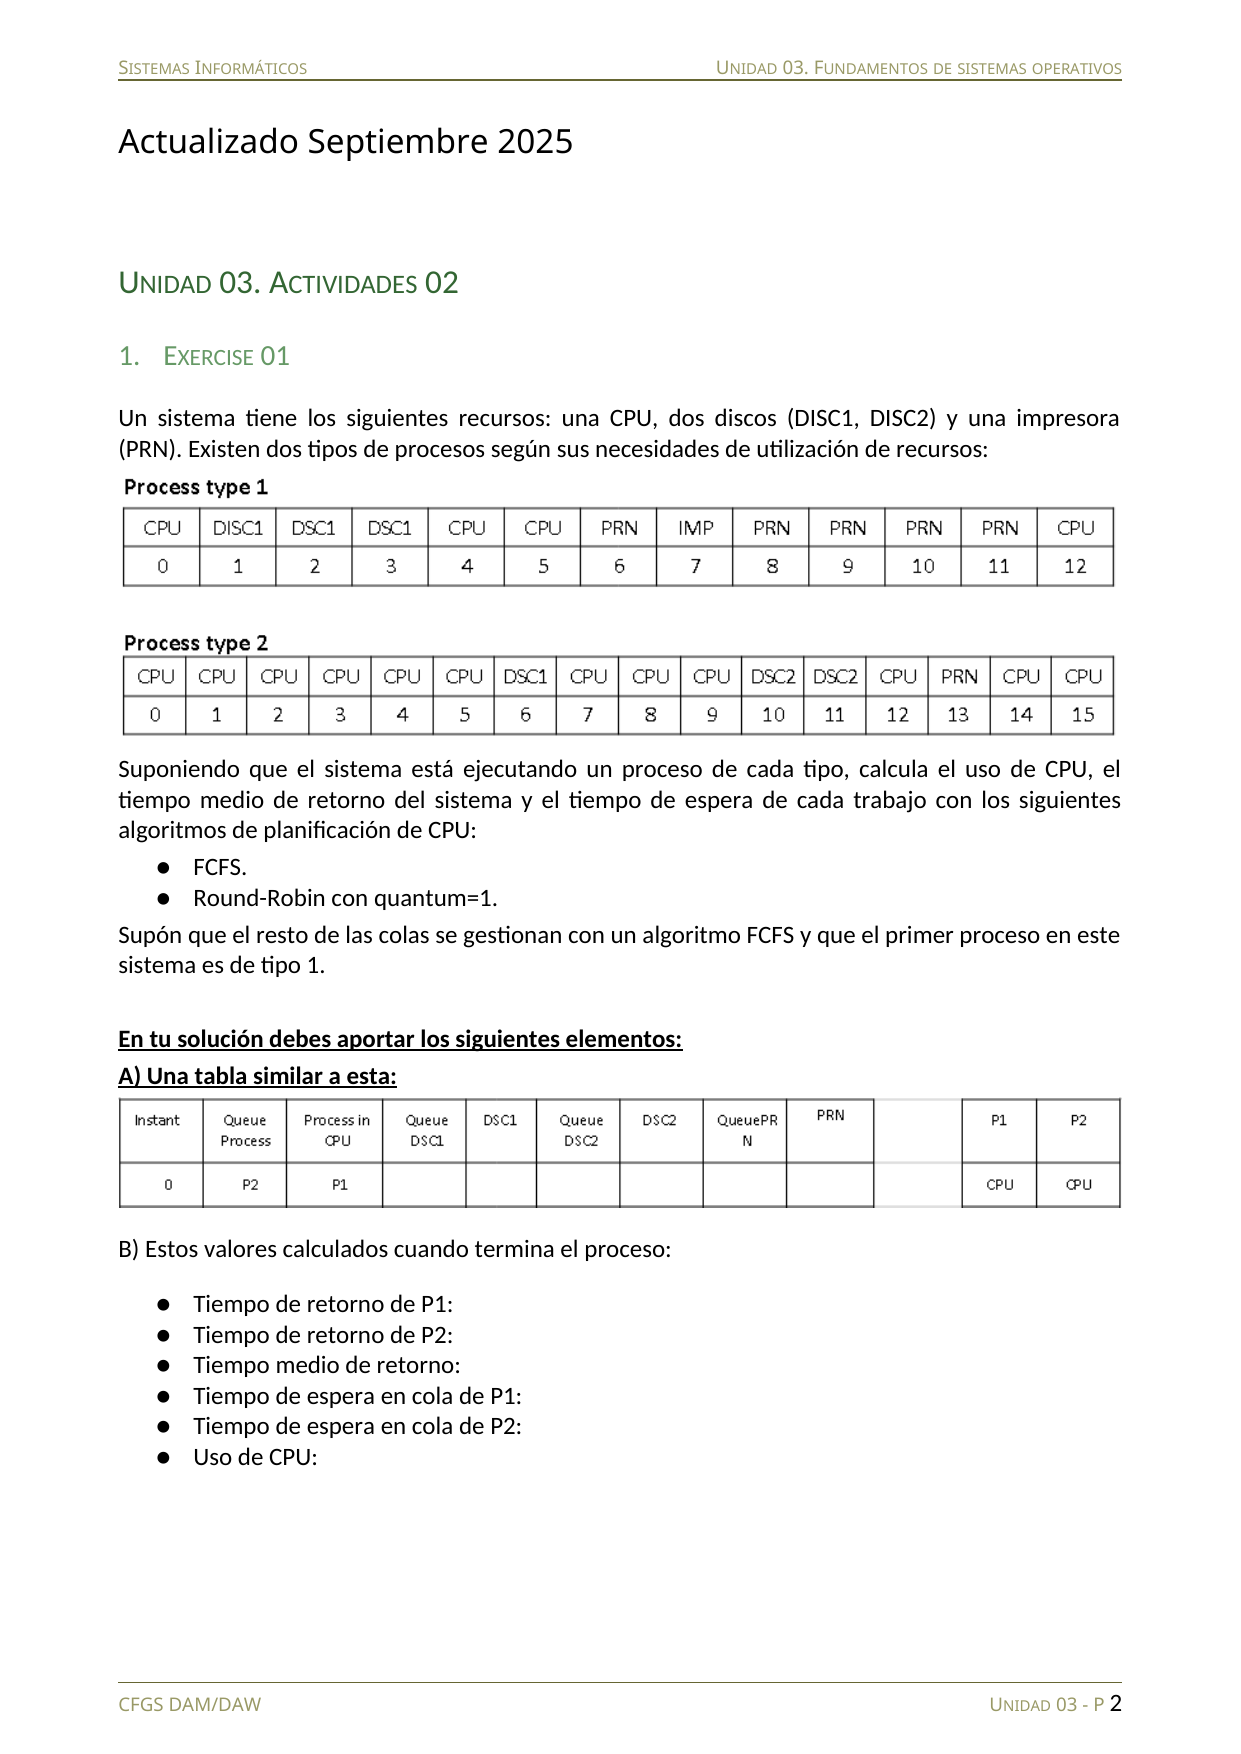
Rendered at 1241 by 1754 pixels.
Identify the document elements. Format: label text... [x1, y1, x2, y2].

list Tiempo de retorno de P2: [156, 1319, 1122, 1349]
picture [118, 469, 1123, 747]
list Tiempo de espera en cola de P2: [156, 1410, 1122, 1441]
picture [118, 1097, 1122, 1208]
text Unidad 03. Actividades 02 [118, 261, 1122, 302]
subtitle Exercise 01 [118, 337, 1122, 372]
text B) Estos valores calculados cuando termina el proceso: [118, 1233, 1122, 1263]
list Tiempo de espera en cola de P1: [156, 1380, 1122, 1410]
list FCFS. [156, 851, 1122, 882]
text En tu solución debes aportar los siguientes elementos: [118, 1023, 1122, 1054]
text Un sistema tiene los siguientes recursos: una CPU, dos discos (DISC1, DISC2) y una impresora (PRN). Existen dos tipos de procesos según sus necesidades de utilización de recursos: [118, 402, 1122, 463]
list Round-Robin con quantum=1. [156, 882, 1122, 912]
text Supón que el resto de las colas se gestionan con un algoritmo FCFS y que el primer proceso en este sistema es de tipo 1. [118, 919, 1122, 980]
list Tiempo de retorno de P1: [156, 1288, 1122, 1319]
text A) Una tabla similar a esta: [118, 1060, 1122, 1091]
text Actualizado Septiembre 2025 [118, 118, 1122, 163]
text Suponiendo que el sistema está ejecutando un proceso de cada tipo, calcula el uso de CPU, el tiempo medio de retorno del sistema y el tiempo de espera de cada trabajo con los siguientes algoritmos de planificación de CPU: [118, 753, 1122, 845]
list Uso de CPU: [156, 1441, 1122, 1471]
list Tiempo medio de retorno: [156, 1349, 1122, 1380]
